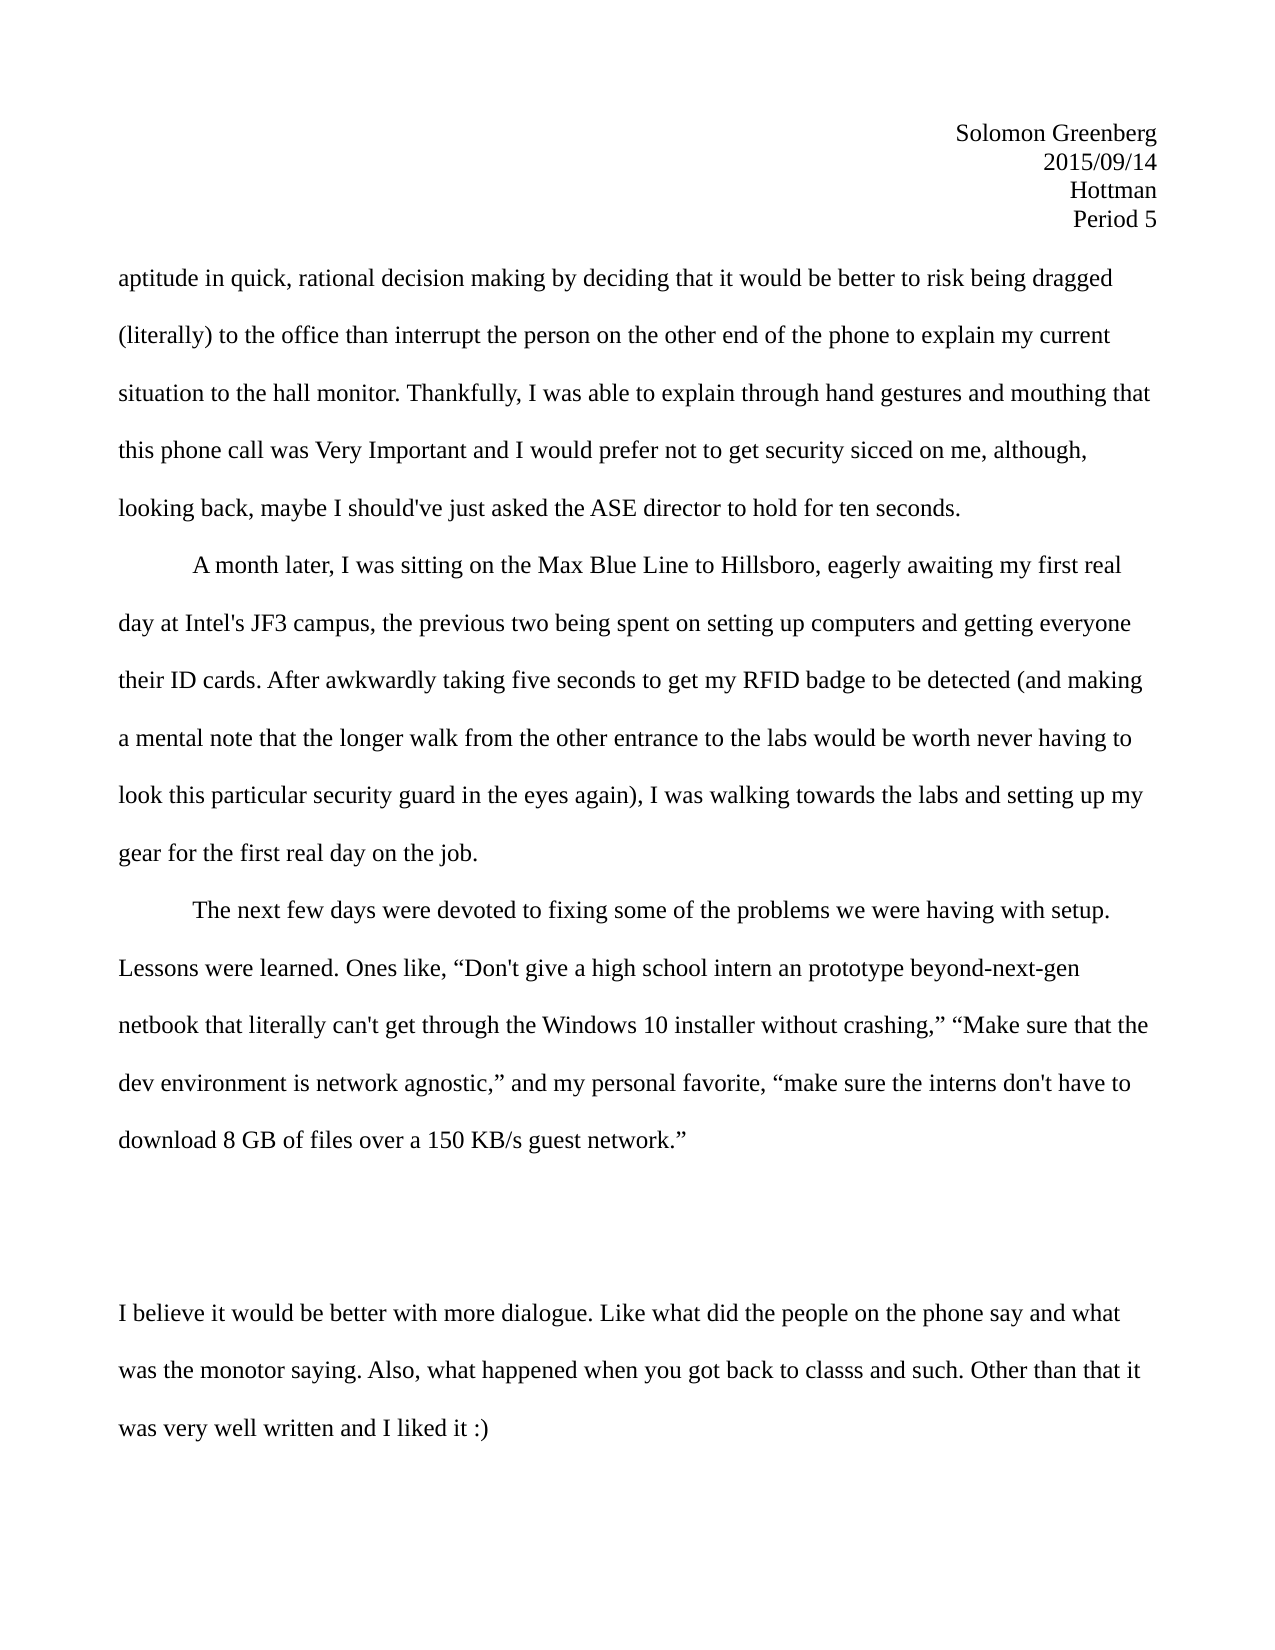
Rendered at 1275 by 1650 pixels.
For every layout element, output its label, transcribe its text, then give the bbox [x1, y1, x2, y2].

text A month later, I was sitting on the Max Blue Line to Hillsboro, eagerly awaiting my first real day at Intel's JF3 campus, the previous two being spent on setting up computers and getting everyone their ID cards. After awkwardly taking five seconds to get my RFID badge to be detected (and making a mental note that the longer walk from the other entrance to the labs would be worth never having to look this particular security guard in the eyes again), I was walking towards the labs and setting up my gear for the first real day on the job. [118, 550, 1157, 866]
text The next few days were devoted to fixing some of the problems we were having with setup. Lessons were learned. Ones like, “Don't give a high school intern an prototype beyond-next-gen netbook that literally can't get through the Windows 10 installer without crashing,” “Make sure that the dev environment is network agnostic,” and my personal favorite, “make sure the interns don't have to download 8 GB of files over a 150 KB/s guest network.” [118, 895, 1157, 1154]
text aptitude in quick, rational decision making by deciding that it would be better to risk being dragged (literally) to the office than interrupt the person on the other end of the phone to explain my current situation to the hall monitor. Thankfully, I was able to explain through hand gestures and mouthing that this phone call was Very Important and I would prefer not to get security sicced on me, although, looking back, maybe I should've just asked the ASE director to hold for ten seconds. [118, 263, 1157, 521]
text I believe it would be better with more dialogue. Like what did the people on the phone say and what was the monotor saying. Also, what happened when you got back to classs and such. Other than that it was very well written and I liked it :) [118, 1298, 1157, 1441]
